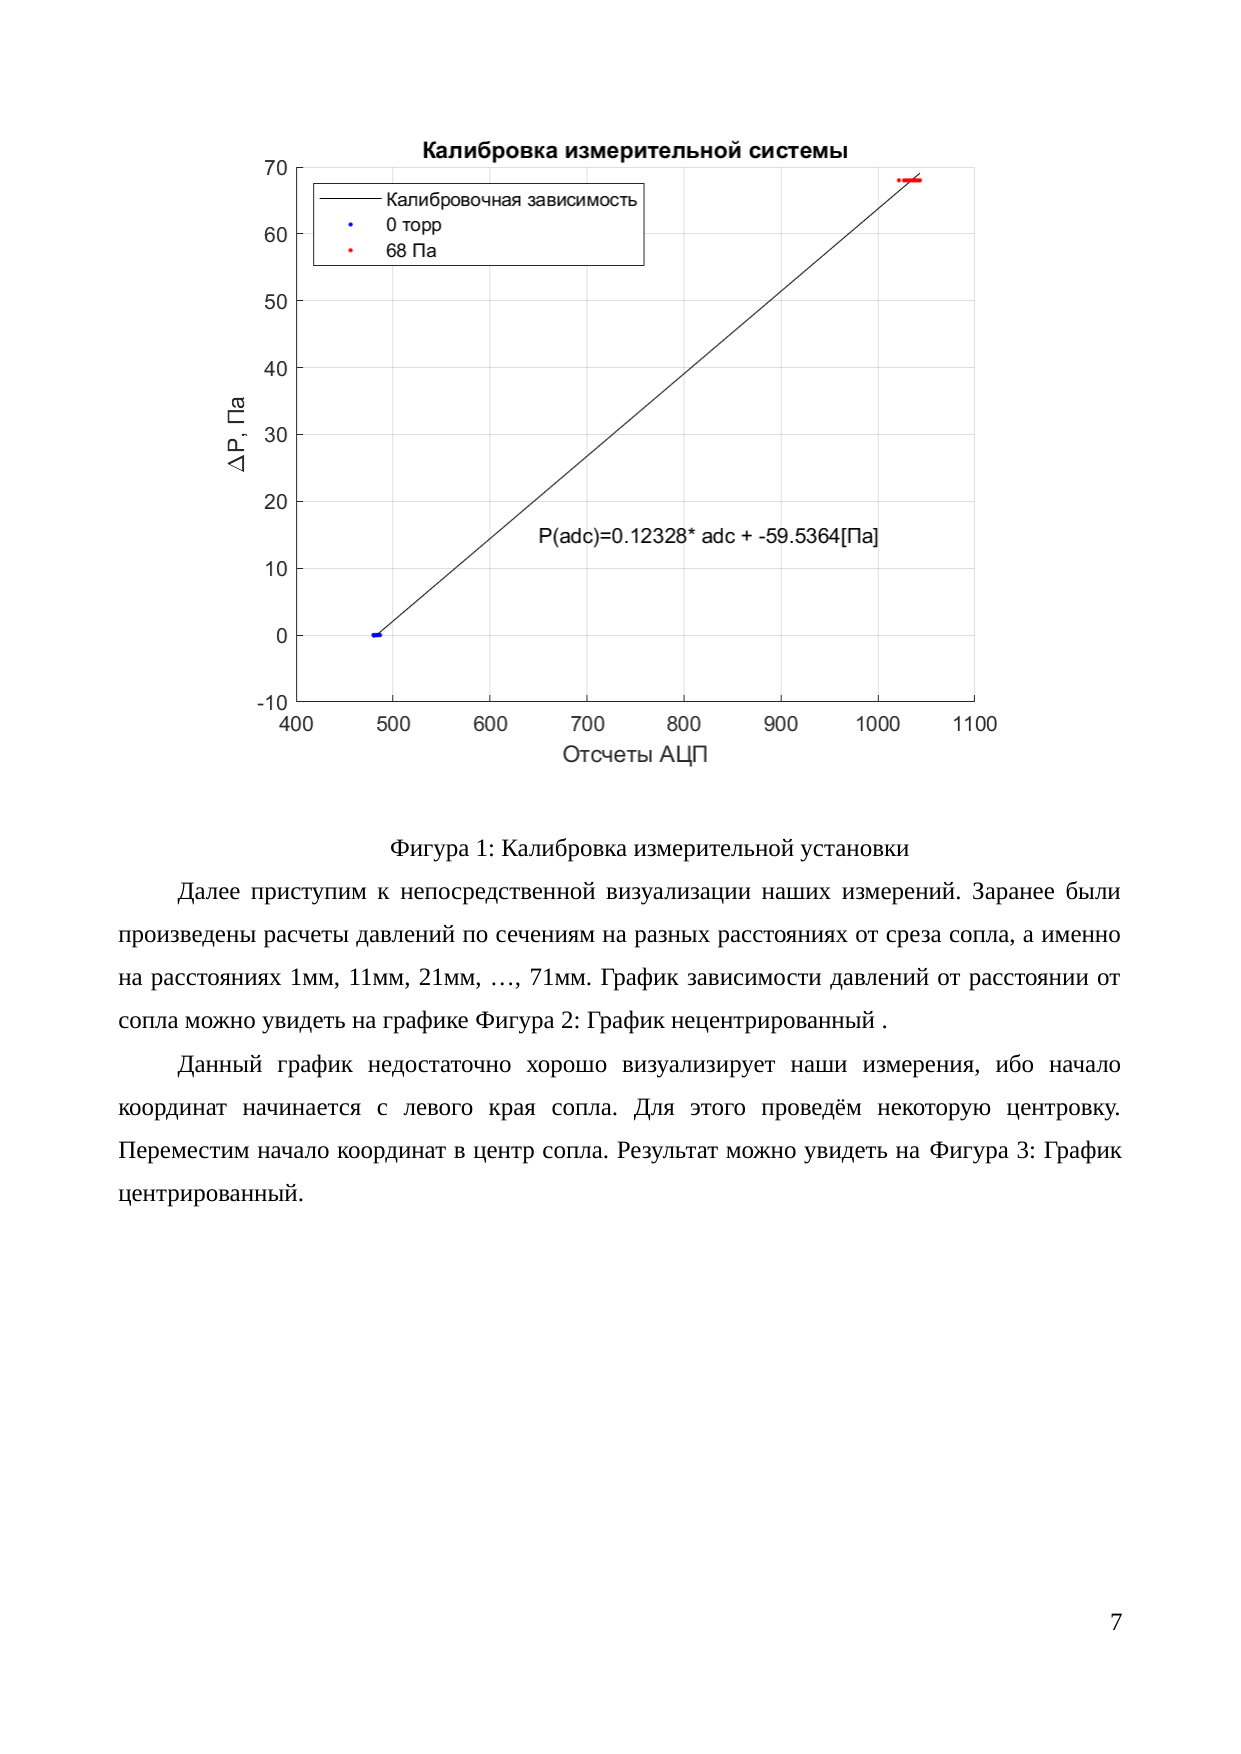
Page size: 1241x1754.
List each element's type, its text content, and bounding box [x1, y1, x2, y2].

picture [182, 118, 1058, 774]
text Далее приступим к непосредственной визуализации наших измерений. Заранее были произведены расчеты давлений по сечениям на разных расстояниях от среза сопла, а именно на расстояниях 1мм, 11мм, 21мм, …, 71мм. График зависимости давлений от расстоянии от сопла можно увидеть на графике Фигура 2: График нецентрированный . [118, 876, 1122, 1034]
text Фигура 1: Калибровка измерительной установки [118, 833, 1122, 862]
text Данный график недостаточно хорошо визуализирует наши измерения, ибо начало координат начинается с левого края сопла. Для этого проведём некоторую центровку. Переместим начало координат в центр сопла. Результат можно увидеть на Фигура 3: График центрированный. [118, 1049, 1122, 1207]
